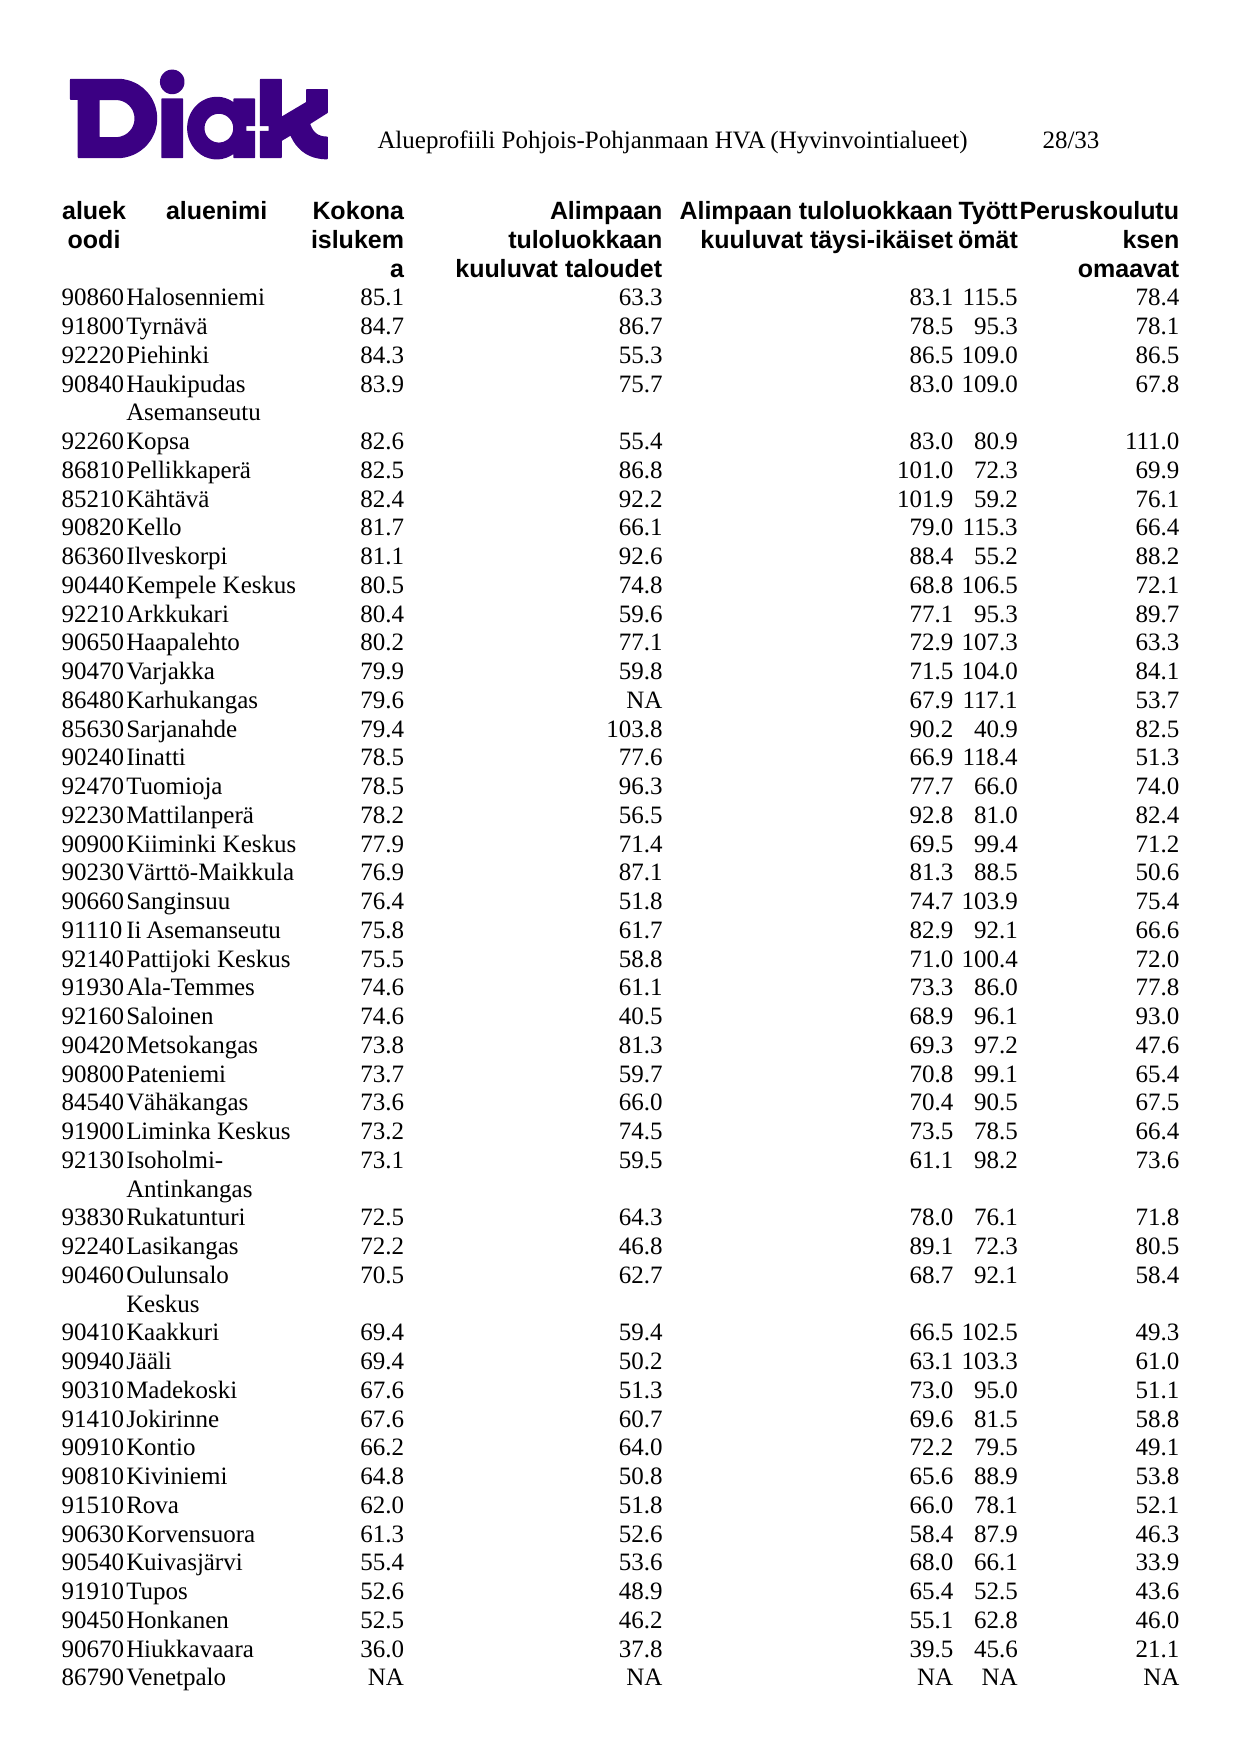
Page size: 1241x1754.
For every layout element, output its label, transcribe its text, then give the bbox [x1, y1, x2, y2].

table_header Peruskoulutuksen omaavat [1018, 196, 1179, 282]
table_cell 66.5 [662, 1318, 953, 1346]
table_cell 55.1 [662, 1605, 953, 1634]
table_cell Sarjanahde [126, 714, 307, 742]
table_cell 74.7 [662, 886, 953, 915]
table_cell 64.8 [307, 1461, 404, 1490]
table_cell 53.7 [1018, 685, 1179, 714]
table_cell 66.0 [953, 771, 1017, 800]
table_cell 82.6 [307, 426, 404, 455]
table_cell 90540 [61, 1548, 126, 1576]
table_cell 72.5 [307, 1203, 404, 1231]
table_cell Kello [126, 513, 307, 541]
table_cell 92130 [61, 1145, 126, 1202]
table_cell 92.1 [953, 1260, 1017, 1317]
table_cell NA [662, 1663, 953, 1691]
table_cell Liminka Keskus [126, 1116, 307, 1145]
table_cell 66.0 [404, 1088, 662, 1116]
table_cell 65.6 [662, 1461, 953, 1490]
table_cell 106.5 [953, 570, 1017, 599]
table_cell 50.2 [404, 1346, 662, 1375]
table_cell 84.3 [307, 340, 404, 369]
table_cell Ala-Temmes [126, 973, 307, 1001]
table_cell 61.3 [307, 1519, 404, 1547]
table_cell Sanginsuu [126, 886, 307, 915]
table_cell 72.0 [1018, 944, 1179, 972]
table_cell 75.8 [307, 915, 404, 944]
table_cell 83.0 [662, 369, 953, 426]
table_cell 73.0 [662, 1375, 953, 1404]
table_cell 87.9 [953, 1519, 1017, 1547]
table_cell 82.4 [307, 484, 404, 512]
table_cell 66.4 [1018, 1116, 1179, 1145]
table_cell 80.4 [307, 599, 404, 627]
table_cell Saloinen [126, 1001, 307, 1030]
table_cell Iinatti [126, 743, 307, 771]
table_cell 40.9 [953, 714, 1017, 742]
table_cell 83.1 [662, 283, 953, 311]
table_cell NA [404, 1663, 662, 1691]
table_cell 92.8 [662, 800, 953, 829]
table_cell 59.6 [404, 599, 662, 627]
table_cell 69.6 [662, 1404, 953, 1432]
table_header Alimpaan tuloluokkaan kuuluvat täysi-ikäiset [662, 196, 953, 282]
table_cell 75.5 [307, 944, 404, 972]
table_cell 39.5 [662, 1634, 953, 1662]
table_cell 76.4 [307, 886, 404, 915]
table_cell 66.1 [953, 1548, 1017, 1576]
table_cell 52.5 [307, 1605, 404, 1634]
table_cell 91930 [61, 973, 126, 1001]
table_cell 73.3 [662, 973, 953, 1001]
table_header aluenimi [126, 196, 307, 282]
table_cell 81.3 [404, 1030, 662, 1059]
table_cell 86790 [61, 1663, 126, 1691]
table_cell 55.4 [307, 1548, 404, 1576]
table_cell 109.0 [953, 369, 1017, 426]
table_cell 78.0 [662, 1203, 953, 1231]
table_cell 73.6 [307, 1088, 404, 1116]
table_cell 73.8 [307, 1030, 404, 1059]
table_cell 92260 [61, 426, 126, 455]
table_cell 86810 [61, 455, 126, 484]
table_cell 86.5 [1018, 340, 1179, 369]
table_cell Ilveskorpi [126, 541, 307, 570]
table_cell 68.7 [662, 1260, 953, 1317]
table_cell 58.4 [1018, 1260, 1179, 1317]
table_cell 66.6 [1018, 915, 1179, 944]
table_cell 103.3 [953, 1346, 1017, 1375]
table_cell 53.8 [1018, 1461, 1179, 1490]
table_cell NA [1018, 1663, 1179, 1691]
table_cell Arkkukari [126, 599, 307, 627]
table_cell 90460 [61, 1260, 126, 1317]
table_cell 92470 [61, 771, 126, 800]
table_cell Kontio [126, 1433, 307, 1461]
table_cell 74.0 [1018, 771, 1179, 800]
table_cell 90230 [61, 858, 126, 886]
table_cell 77.7 [662, 771, 953, 800]
table_cell 68.0 [662, 1548, 953, 1576]
table_cell Pateniemi [126, 1059, 307, 1087]
table_cell Honkanen [126, 1605, 307, 1634]
table_cell 86.8 [404, 455, 662, 484]
table_cell 66.1 [404, 513, 662, 541]
table_cell 82.5 [307, 455, 404, 484]
table_cell 92.2 [404, 484, 662, 512]
table_cell 80.2 [307, 628, 404, 656]
table_cell 90800 [61, 1059, 126, 1087]
table_cell 101.0 [662, 455, 953, 484]
table_cell 64.3 [404, 1203, 662, 1231]
table_cell 36.0 [307, 1634, 404, 1662]
table_cell 64.0 [404, 1433, 662, 1461]
table_header aluekoodi [61, 196, 126, 282]
table_cell 118.4 [953, 743, 1017, 771]
table_cell 91900 [61, 1116, 126, 1145]
table_cell 81.5 [953, 1404, 1017, 1432]
table_cell 74.5 [404, 1116, 662, 1145]
table_cell 117.1 [953, 685, 1017, 714]
table_cell 78.5 [953, 1116, 1017, 1145]
table_cell 81.1 [307, 541, 404, 570]
table_cell 93.0 [1018, 1001, 1179, 1030]
table_cell 73.1 [307, 1145, 404, 1202]
table_cell 99.4 [953, 829, 1017, 857]
table_cell 89.7 [1018, 599, 1179, 627]
table_cell 100.4 [953, 944, 1017, 972]
table_cell 82.5 [1018, 714, 1179, 742]
table_cell 61.7 [404, 915, 662, 944]
table_cell Pellikkaperä [126, 455, 307, 484]
table_cell Kopsa [126, 426, 307, 455]
table_cell 67.9 [662, 685, 953, 714]
table_cell Madekoski [126, 1375, 307, 1404]
table_cell 63.1 [662, 1346, 953, 1375]
table_cell 92230 [61, 800, 126, 829]
table_cell 86.5 [662, 340, 953, 369]
table_cell 63.3 [1018, 628, 1179, 656]
table_cell 52.6 [404, 1519, 662, 1547]
table_cell 86480 [61, 685, 126, 714]
table_cell Kähtävä [126, 484, 307, 512]
table_cell 72.1 [1018, 570, 1179, 599]
table_cell 90450 [61, 1605, 126, 1634]
table_cell 83.0 [662, 426, 953, 455]
table_cell 52.5 [953, 1576, 1017, 1605]
table_cell 115.5 [953, 283, 1017, 311]
table_cell 79.0 [662, 513, 953, 541]
table_cell 69.4 [307, 1318, 404, 1346]
table_cell 66.2 [307, 1433, 404, 1461]
table_cell 72.2 [307, 1231, 404, 1260]
table_cell 55.2 [953, 541, 1017, 570]
table_cell 21.1 [1018, 1634, 1179, 1662]
table_cell 59.8 [404, 656, 662, 685]
table_cell 48.9 [404, 1576, 662, 1605]
table_cell 90910 [61, 1433, 126, 1461]
table_cell 72.3 [953, 1231, 1017, 1260]
table_cell Ii Asemanseutu [126, 915, 307, 944]
table_cell 33.9 [1018, 1548, 1179, 1576]
table_cell 68.9 [662, 1001, 953, 1030]
table_cell 76.9 [307, 858, 404, 886]
table_cell 69.4 [307, 1346, 404, 1375]
table_cell 104.0 [953, 656, 1017, 685]
table_cell 52.6 [307, 1576, 404, 1605]
table_cell Värttö-Maikkula [126, 858, 307, 886]
table_cell NA [404, 685, 662, 714]
table_cell 79.5 [953, 1433, 1017, 1461]
table_cell 77.8 [1018, 973, 1179, 1001]
table_cell 90440 [61, 570, 126, 599]
table_cell 81.7 [307, 513, 404, 541]
table_cell 62.0 [307, 1490, 404, 1519]
table_cell 70.5 [307, 1260, 404, 1317]
table_cell 76.1 [1018, 484, 1179, 512]
table_cell 85210 [61, 484, 126, 512]
table_cell 80.5 [307, 570, 404, 599]
table_cell Kaakkuri [126, 1318, 307, 1346]
table_cell 78.5 [307, 771, 404, 800]
table_cell 55.3 [404, 340, 662, 369]
table_cell 96.1 [953, 1001, 1017, 1030]
table_cell 55.4 [404, 426, 662, 455]
table_cell 46.8 [404, 1231, 662, 1260]
table_cell 47.6 [1018, 1030, 1179, 1059]
table_cell 74.8 [404, 570, 662, 599]
table_cell NA [307, 1663, 404, 1691]
table_cell 67.6 [307, 1375, 404, 1404]
table_cell 71.5 [662, 656, 953, 685]
table_cell Piehinki [126, 340, 307, 369]
table_cell 49.1 [1018, 1433, 1179, 1461]
table_cell 90820 [61, 513, 126, 541]
table_cell 59.2 [953, 484, 1017, 512]
table_cell 78.5 [662, 311, 953, 340]
table_cell 84.7 [307, 311, 404, 340]
table_cell Tupos [126, 1576, 307, 1605]
table_cell 85.1 [307, 283, 404, 311]
table_cell 46.0 [1018, 1605, 1179, 1634]
table_cell 75.4 [1018, 886, 1179, 915]
table_cell 96.3 [404, 771, 662, 800]
table_cell 92240 [61, 1231, 126, 1260]
table_cell 81.0 [953, 800, 1017, 829]
table_cell Rukatunturi [126, 1203, 307, 1231]
table_cell 90.5 [953, 1088, 1017, 1116]
table_cell Karhukangas [126, 685, 307, 714]
table_cell 92.1 [953, 915, 1017, 944]
table_cell 69.5 [662, 829, 953, 857]
table_cell 90420 [61, 1030, 126, 1059]
table_cell Oulunsalo Keskus [126, 1260, 307, 1317]
table_cell 88.4 [662, 541, 953, 570]
table_cell 92160 [61, 1001, 126, 1030]
table_cell 84540 [61, 1088, 126, 1116]
table_cell Halosenniemi [126, 283, 307, 311]
table_cell 78.1 [1018, 311, 1179, 340]
table_cell 86.7 [404, 311, 662, 340]
table_cell 90.2 [662, 714, 953, 742]
table_cell 77.9 [307, 829, 404, 857]
table_cell Kiiminki Keskus [126, 829, 307, 857]
table_cell 92.6 [404, 541, 662, 570]
table_cell 95.3 [953, 311, 1017, 340]
table_cell 82.9 [662, 915, 953, 944]
table_header Kokonaislukema [307, 196, 404, 282]
table_cell 90310 [61, 1375, 126, 1404]
table_cell 74.6 [307, 973, 404, 1001]
table_cell 109.0 [953, 340, 1017, 369]
table_cell Venetpalo [126, 1663, 307, 1691]
table_cell 79.4 [307, 714, 404, 742]
table_cell 78.2 [307, 800, 404, 829]
table_cell 72.2 [662, 1433, 953, 1461]
table_cell 107.3 [953, 628, 1017, 656]
table_cell 59.4 [404, 1318, 662, 1346]
table_cell 79.6 [307, 685, 404, 714]
table_cell Kempele Keskus [126, 570, 307, 599]
table_cell 87.1 [404, 858, 662, 886]
table_cell 91800 [61, 311, 126, 340]
table_cell 56.5 [404, 800, 662, 829]
table_cell 77.1 [662, 599, 953, 627]
table_cell 91510 [61, 1490, 126, 1519]
table_cell 76.1 [953, 1203, 1017, 1231]
table_cell Lasikangas [126, 1231, 307, 1260]
table_cell Vähäkangas [126, 1088, 307, 1116]
table_cell 58.4 [662, 1519, 953, 1547]
table_cell 72.9 [662, 628, 953, 656]
table_cell 78.1 [953, 1490, 1017, 1519]
table_cell 89.1 [662, 1231, 953, 1260]
table_cell 50.6 [1018, 858, 1179, 886]
table_cell Isoholmi-Antinkangas [126, 1145, 307, 1202]
table_cell NA [953, 1663, 1017, 1691]
table_cell 52.1 [1018, 1490, 1179, 1519]
table_cell 67.8 [1018, 369, 1179, 426]
table_cell 115.3 [953, 513, 1017, 541]
table_cell 90860 [61, 283, 126, 311]
table_cell 69.3 [662, 1030, 953, 1059]
table_cell 73.2 [307, 1116, 404, 1145]
table_cell 84.1 [1018, 656, 1179, 685]
table_cell 111.0 [1018, 426, 1179, 455]
table_cell 88.5 [953, 858, 1017, 886]
table_cell 103.8 [404, 714, 662, 742]
table_cell 40.5 [404, 1001, 662, 1030]
table_cell 90940 [61, 1346, 126, 1375]
table_cell 70.4 [662, 1088, 953, 1116]
table_cell 80.5 [1018, 1231, 1179, 1260]
table_cell 46.2 [404, 1605, 662, 1634]
table_cell 97.2 [953, 1030, 1017, 1059]
table_cell 58.8 [1018, 1404, 1179, 1432]
table_cell 95.0 [953, 1375, 1017, 1404]
table_cell 79.9 [307, 656, 404, 685]
table_cell 73.7 [307, 1059, 404, 1087]
table_cell 67.5 [1018, 1088, 1179, 1116]
table_cell 67.6 [307, 1404, 404, 1432]
table_cell 77.6 [404, 743, 662, 771]
table_cell 50.8 [404, 1461, 662, 1490]
table_cell 90470 [61, 656, 126, 685]
table_cell 61.1 [404, 973, 662, 1001]
table_cell 90670 [61, 1634, 126, 1662]
table_cell 86360 [61, 541, 126, 570]
table_cell 74.6 [307, 1001, 404, 1030]
table_header Työttömät [953, 196, 1017, 282]
table_cell 62.8 [953, 1605, 1017, 1634]
table_cell 90660 [61, 886, 126, 915]
table_cell 92210 [61, 599, 126, 627]
table_cell Tuomioja [126, 771, 307, 800]
table_cell 61.0 [1018, 1346, 1179, 1375]
table_cell 93830 [61, 1203, 126, 1231]
table_cell 71.0 [662, 944, 953, 972]
table_cell 92220 [61, 340, 126, 369]
table_cell 90650 [61, 628, 126, 656]
table_cell 66.9 [662, 743, 953, 771]
table_cell 68.8 [662, 570, 953, 599]
table_cell 101.9 [662, 484, 953, 512]
table_cell 65.4 [662, 1576, 953, 1605]
table_cell 65.4 [1018, 1059, 1179, 1087]
table_cell 66.4 [1018, 513, 1179, 541]
table_cell Hiukkavaara [126, 1634, 307, 1662]
table_cell Kuivasjärvi [126, 1548, 307, 1576]
table_cell 103.9 [953, 886, 1017, 915]
table_cell 90900 [61, 829, 126, 857]
table_cell 91910 [61, 1576, 126, 1605]
table_cell 51.8 [404, 1490, 662, 1519]
table_cell 58.8 [404, 944, 662, 972]
table_cell Jokirinne [126, 1404, 307, 1432]
table_cell 71.4 [404, 829, 662, 857]
table_cell 98.2 [953, 1145, 1017, 1202]
table_cell 73.6 [1018, 1145, 1179, 1202]
table_cell 75.7 [404, 369, 662, 426]
table_cell 37.8 [404, 1634, 662, 1662]
table_cell Kiviniemi [126, 1461, 307, 1490]
table_cell 43.6 [1018, 1576, 1179, 1605]
table_header Alimpaan tuloluokkaan kuuluvat taloudet [404, 196, 662, 282]
table_cell 59.5 [404, 1145, 662, 1202]
table_cell 99.1 [953, 1059, 1017, 1087]
table_cell 90810 [61, 1461, 126, 1490]
table_cell Pattijoki Keskus [126, 944, 307, 972]
table_cell 71.2 [1018, 829, 1179, 857]
table_cell 91410 [61, 1404, 126, 1432]
table_cell 88.9 [953, 1461, 1017, 1490]
table_cell Korvensuora [126, 1519, 307, 1547]
table_cell 51.1 [1018, 1375, 1179, 1404]
table_cell 51.3 [404, 1375, 662, 1404]
table_cell Haukipudas Asemanseutu [126, 369, 307, 426]
table_cell 90240 [61, 743, 126, 771]
table_cell 78.5 [307, 743, 404, 771]
table_cell 77.1 [404, 628, 662, 656]
table_cell 88.2 [1018, 541, 1179, 570]
table_cell 102.5 [953, 1318, 1017, 1346]
table_cell 51.3 [1018, 743, 1179, 771]
table_cell 73.5 [662, 1116, 953, 1145]
table_cell 59.7 [404, 1059, 662, 1087]
table_cell 83.9 [307, 369, 404, 426]
table_cell 86.0 [953, 973, 1017, 1001]
table_cell 53.6 [404, 1548, 662, 1576]
table_cell 95.3 [953, 599, 1017, 627]
table_cell 45.6 [953, 1634, 1017, 1662]
table_cell 90840 [61, 369, 126, 426]
table_cell Jääli [126, 1346, 307, 1375]
table_cell Varjakka [126, 656, 307, 685]
table_cell 80.9 [953, 426, 1017, 455]
table_cell 72.3 [953, 455, 1017, 484]
table_cell 85630 [61, 714, 126, 742]
table_cell 63.3 [404, 283, 662, 311]
table_cell 60.7 [404, 1404, 662, 1432]
table_cell 82.4 [1018, 800, 1179, 829]
table_cell 81.3 [662, 858, 953, 886]
table_cell 90410 [61, 1318, 126, 1346]
table_cell 71.8 [1018, 1203, 1179, 1231]
table_cell 66.0 [662, 1490, 953, 1519]
table_cell Tyrnävä [126, 311, 307, 340]
table_cell 46.3 [1018, 1519, 1179, 1547]
table_cell 78.4 [1018, 283, 1179, 311]
table_cell 70.8 [662, 1059, 953, 1087]
table_cell 62.7 [404, 1260, 662, 1317]
table_cell Metsokangas [126, 1030, 307, 1059]
table_cell 61.1 [662, 1145, 953, 1202]
table_cell 91110 [61, 915, 126, 944]
table_cell 92140 [61, 944, 126, 972]
table_cell Mattilanperä [126, 800, 307, 829]
table_cell Haapalehto [126, 628, 307, 656]
table_cell 90630 [61, 1519, 126, 1547]
table_cell 49.3 [1018, 1318, 1179, 1346]
table_cell Rova [126, 1490, 307, 1519]
table_cell 69.9 [1018, 455, 1179, 484]
table_cell 51.8 [404, 886, 662, 915]
